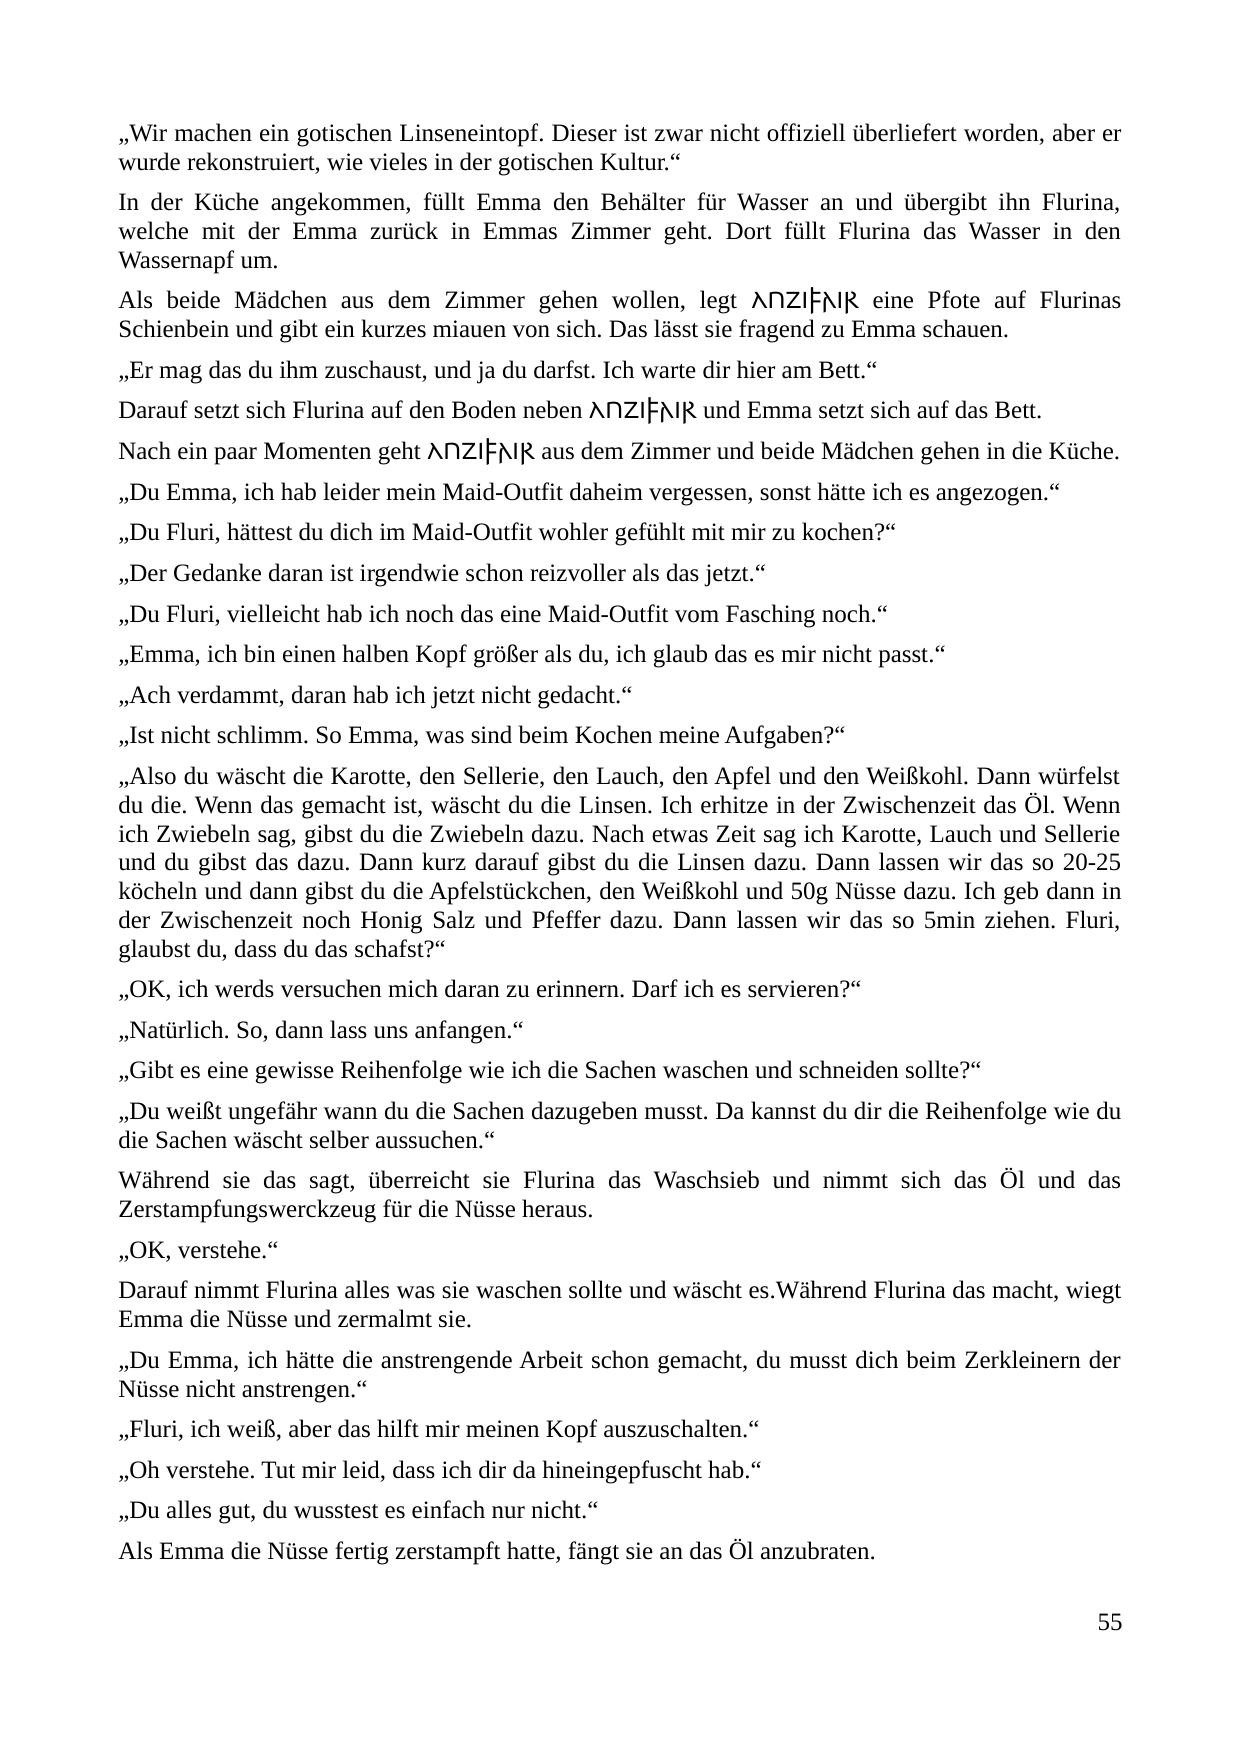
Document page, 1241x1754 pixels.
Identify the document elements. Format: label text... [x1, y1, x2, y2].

text „Du weißt ungefähr wann du die Sachen dazugeben musst. Da kannst du dir die Reihenfolge wie du die Sachen wäscht selber aussuchen.“ [118, 1096, 1122, 1154]
text „Ist nicht schlimm. So Emma, was sind beim Kochen meine Aufgaben?“ [118, 721, 1122, 749]
text Nach ein paar Momenten geht 𐌻𐌿𐌶𐌹𐍆𐌰𐌹𐍂 aus dem Zimmer und beide Mädchen gehen in die Küche. [118, 436, 1122, 465]
text „OK, verstehe.“ [118, 1235, 1122, 1264]
text In der Küche angekommen, füllt Emma den Behälter für Wasser an und übergibt ihn Flurina, welche mit der Emma zurück in Emmas Zimmer geht. Dort füllt Flurina das Wasser in den Wassernapf um. [118, 187, 1122, 274]
text „Oh verstehe. Tut mir leid, dass ich dir da hineingepfuscht hab.“ [118, 1455, 1122, 1484]
text Darauf setzt sich Flurina auf den Boden neben 𐌻𐌿𐌶𐌹𐍆𐌰𐌹𐍂 und Emma setzt sich auf das Bett. [118, 396, 1122, 424]
text Darauf nimmt Flurina alles was sie waschen sollte und wäscht es.Während Flurina das macht, wiegt Emma die Nüsse und zermalmt sie. [118, 1276, 1122, 1333]
text Als beide Mädchen aus dem Zimmer gehen wollen, legt 𐌻𐌿𐌶𐌹𐍆𐌰𐌹𐍂 eine Pfote auf Flurinas Schienbein und gibt ein kurzes miauen von sich. Das lässt sie fragend zu Emma schauen. [118, 286, 1122, 343]
text „Du alles gut, du wusstest es einfach nur nicht.“ [118, 1496, 1122, 1524]
text „Du Emma, ich hab leider mein Maid-Outfit daheim vergessen, sonst hätte ich es angezogen.“ [118, 477, 1122, 506]
text „Also du wäscht die Karotte, den Sellerie, den Lauch, den Apfel und den Weißkohl. Dann würfelst du die. Wenn das gemacht ist, wäscht du die Linsen. Ich erhitze in der Zwischenzeit das Öl. Wenn ich Zwiebeln sag, gibst du die Zwiebeln dazu. Nach etwas Zeit sag ich Karotte, Lauch und Sellerie und du gibst das dazu. Dann kurz darauf gibst du die Linsen dazu. Dann lassen wir das so 20-25 köcheln und dann gibst du die Apfelstückchen, den Weißkohl und 50g Nüsse dazu. Ich geb dann in der Zwischenzeit noch Honig Salz und Pfeffer dazu. Dann lassen wir das so 5min ziehen. Fluri, glaubst du, dass du das schafst?“ [118, 761, 1122, 962]
text „Er mag das du ihm zuschaust, und ja du darfst. Ich warte dir hier am Bett.“ [118, 355, 1122, 384]
text „Du Fluri, vielleicht hab ich noch das eine Maid-Outfit vom Fasching noch.“ [118, 599, 1122, 627]
text „Wir machen ein gotischen Linseneintopf. Dieser ist zwar nicht offiziell überliefert worden, aber er wurde rekonstruiert, wie vieles in der gotischen Kultur.“ [118, 118, 1122, 176]
text „Fluri, ich weiß, aber das hilft mir meinen Kopf auszuschalten.“ [118, 1414, 1122, 1443]
text „Der Gedanke daran ist irgendwie schon reizvoller als das jetzt.“ [118, 558, 1122, 587]
text „Natürlich. So, dann lass uns anfangen.“ [118, 1015, 1122, 1044]
text „Ach verdammt, daran hab ich jetzt nicht gedacht.“ [118, 680, 1122, 709]
text Während sie das sagt, überreicht sie Flurina das Waschsieb und nimmt sich das Öl und das Zerstampfungswerckzeug für die Nüsse heraus. [118, 1166, 1122, 1223]
text „OK, ich werds versuchen mich daran zu erinnern. Darf ich es servieren?“ [118, 974, 1122, 1003]
text „Du Fluri, hättest du dich im Maid-Outfit wohler gefühlt mit mir zu kochen?“ [118, 517, 1122, 546]
text „Gibt es eine gewisse Reihenfolge wie ich die Sachen waschen und schneiden sollte?“ [118, 1056, 1122, 1084]
text Als Emma die Nüsse fertig zerstampft hatte, fängt sie an das Öl anzubraten. [118, 1536, 1122, 1565]
text „Emma, ich bin einen halben Kopf größer als du, ich glaub das es mir nicht passt.“ [118, 639, 1122, 668]
text „Du Emma, ich hätte die anstrengende Arbeit schon gemacht, du musst dich beim Zerkleinern der Nüsse nicht anstrengen.“ [118, 1345, 1122, 1402]
